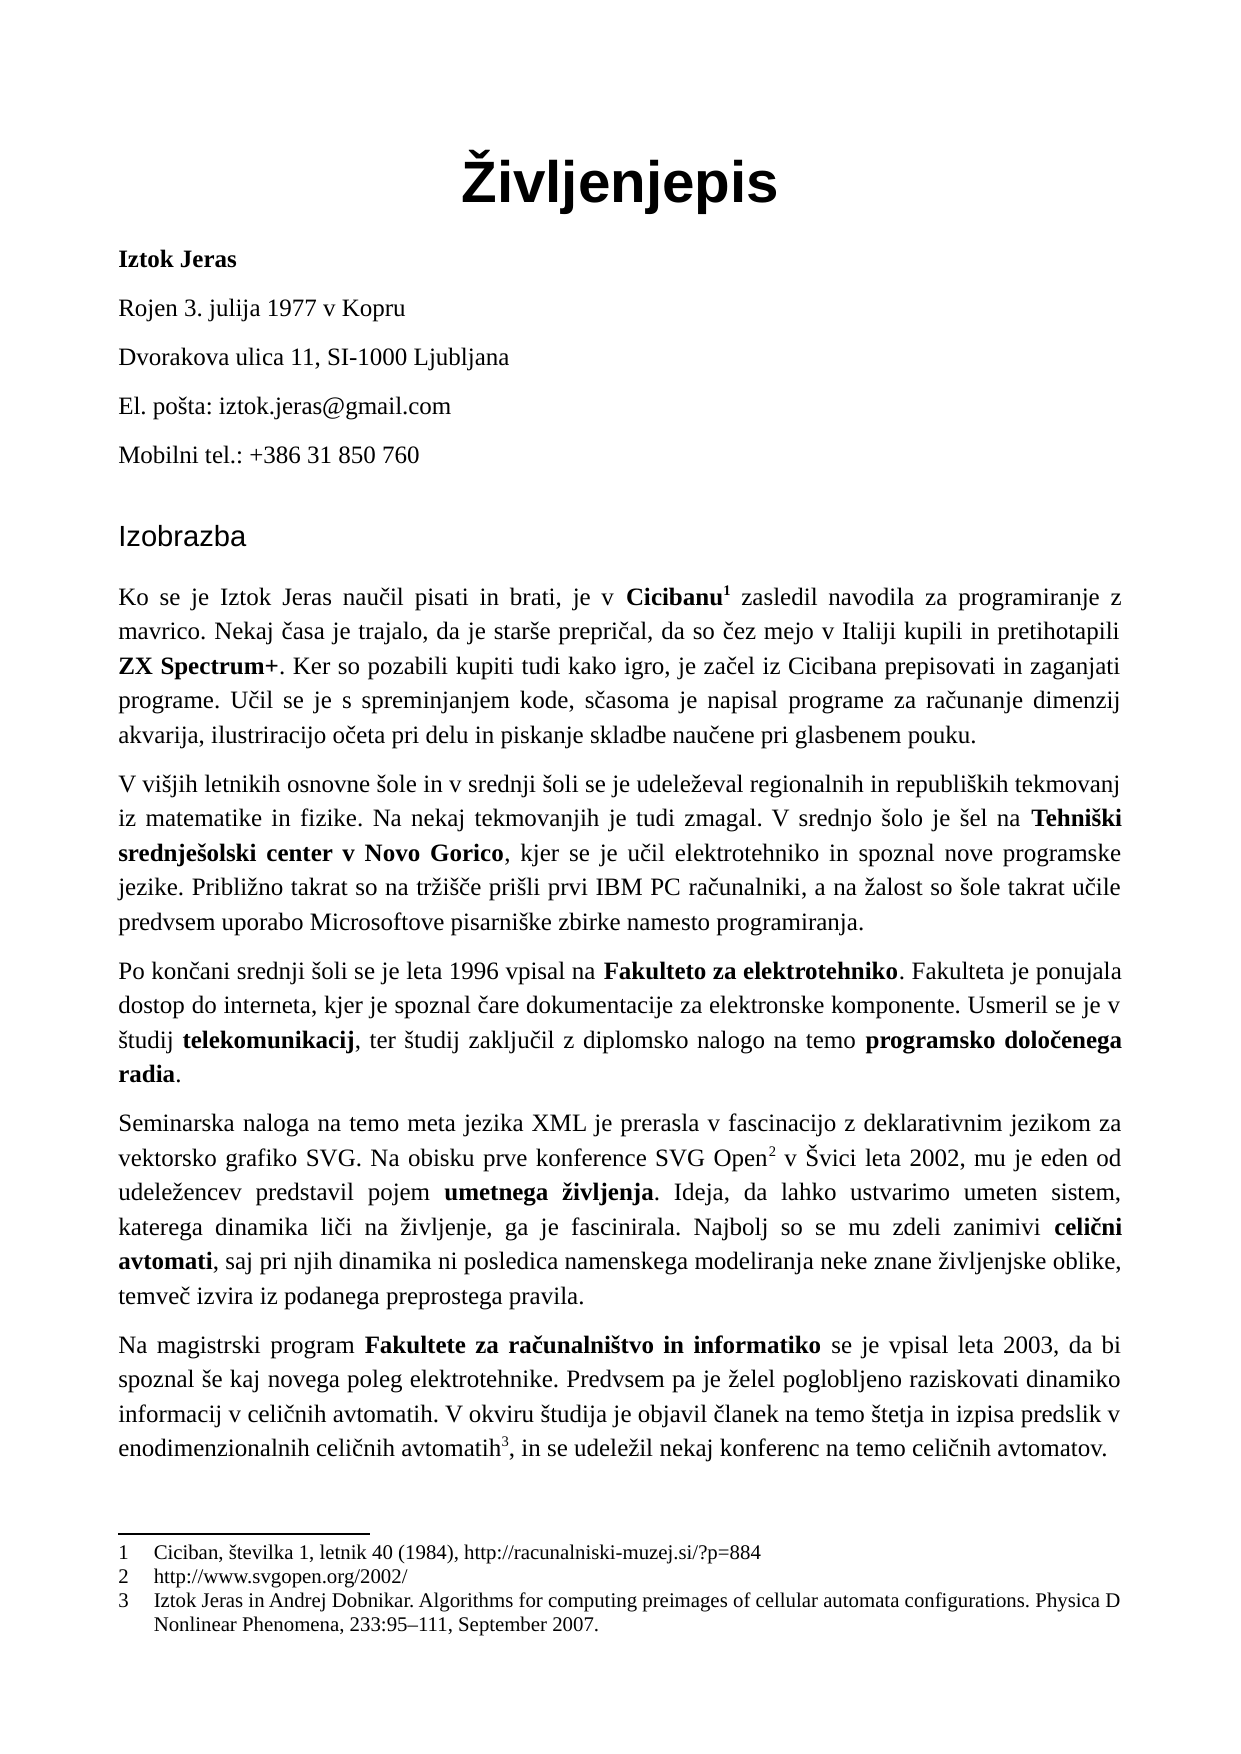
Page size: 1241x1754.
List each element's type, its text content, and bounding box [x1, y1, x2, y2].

text http://www.svgopen.org/2002/ [118, 1564, 1122, 1588]
text Po končani srednji šoli se je leta 1996 vpisal na Fakulteto za elektrotehniko. Fakulteta je ponujala dostop do interneta, kjer je spoznal čare dokumentacije za elektronske komponente. Usmeril se je v študij telekomunikacij, ter študij zaključil z diplomsko nalogo na temo programsko določenega radia. [118, 956, 1122, 1088]
text Iztok Jeras [118, 244, 1122, 273]
title Življenjepis [118, 148, 1122, 215]
text Mobilni tel.: +386 31 850 760 [118, 440, 1122, 469]
text Na magistrski program Fakultete za računalništvo in informatiko se je vpisal leta 2003, da bi spoznal še kaj novega poleg elektrotehnike. Predvsem pa je želel poglobljeno raziskovati dinamiko informacij v celičnih avtomatih. V okviru študija je objavil članek na temo štetja in izpisa predslik v enodimenzionalnih celičnih avtomatih, in se udeležil nekaj konferenc na temo celičnih avtomatov. [118, 1330, 1122, 1462]
text Seminarska naloga na temo meta jezika XML je prerasla v fascinacijo z deklarativnim jezikom za vektorsko grafiko SVG. Na obisku prve konference SVG Open v Švici leta 2002, mu je eden od udeležencev predstavil pojem umetnega življenja. Ideja, da lahko ustvarimo umeten sistem, katerega dinamika liči na življenje, ga je fascinirala. Najbolj so se mu zdeli zanimivi celični avtomati, saj pri njih dinamika ni posledica namenskega modeliranja neke znane življenjske oblike, temveč izvira iz podanega preprostega pravila. [118, 1108, 1122, 1309]
text El. pošta: iztok.jeras@gmail.com [118, 391, 1122, 420]
text V višjih letnikih osnovne šole in v srednji šoli se je udeleževal regionalnih in republiških tekmovanj iz matematike in fizike. Na nekaj tekmovanjih je tudi zmagal. V srednjo šolo je šel na Tehniški srednješolski center v Novo Gorico, kjer se je učil elektrotehniko in spoznal nove programske jezike. Približno takrat so na tržišče prišli prvi IBM PC računalniki, a na žalost so šole takrat učile predvsem uporabo Microsoftove pisarniške zbirke namesto programiranja. [118, 769, 1122, 936]
subtitle Izobrazba [118, 519, 1122, 552]
text Ciciban, številka 1, letnik 40 (1984), http://racunalniski-muzej.si/?p=884 [118, 1539, 1122, 1564]
text Rojen 3. julija 1977 v Kopru [118, 293, 1122, 322]
text Iztok Jeras in Andrej Dobnikar. Algorithms for computing preimages of cellular automata configurations. Physica D Nonlinear Phenomena, 233:95–111, September 2007. [118, 1588, 1122, 1636]
text Dvorakova ulica 11, SI-1000 Ljubljana [118, 342, 1122, 371]
text Ko se je Iztok Jeras naučil pisati in brati, je v Cicibanu zasledil navodila za programiranje z mavrico. Nekaj časa je trajalo, da je starše prepričal, da so čez mejo v Italiji kupili in pretihotapili ZX Spectrum+. Ker so pozabili kupiti tudi kako igro, je začel iz Cicibana prepisovati in zaganjati programe. Učil se je s spreminjanjem kode, sčasoma je napisal programe za računanje dimenzij akvarija, ilustriracijo očeta pri delu in piskanje skladbe naučene pri glasbenem pouku. [118, 582, 1122, 749]
